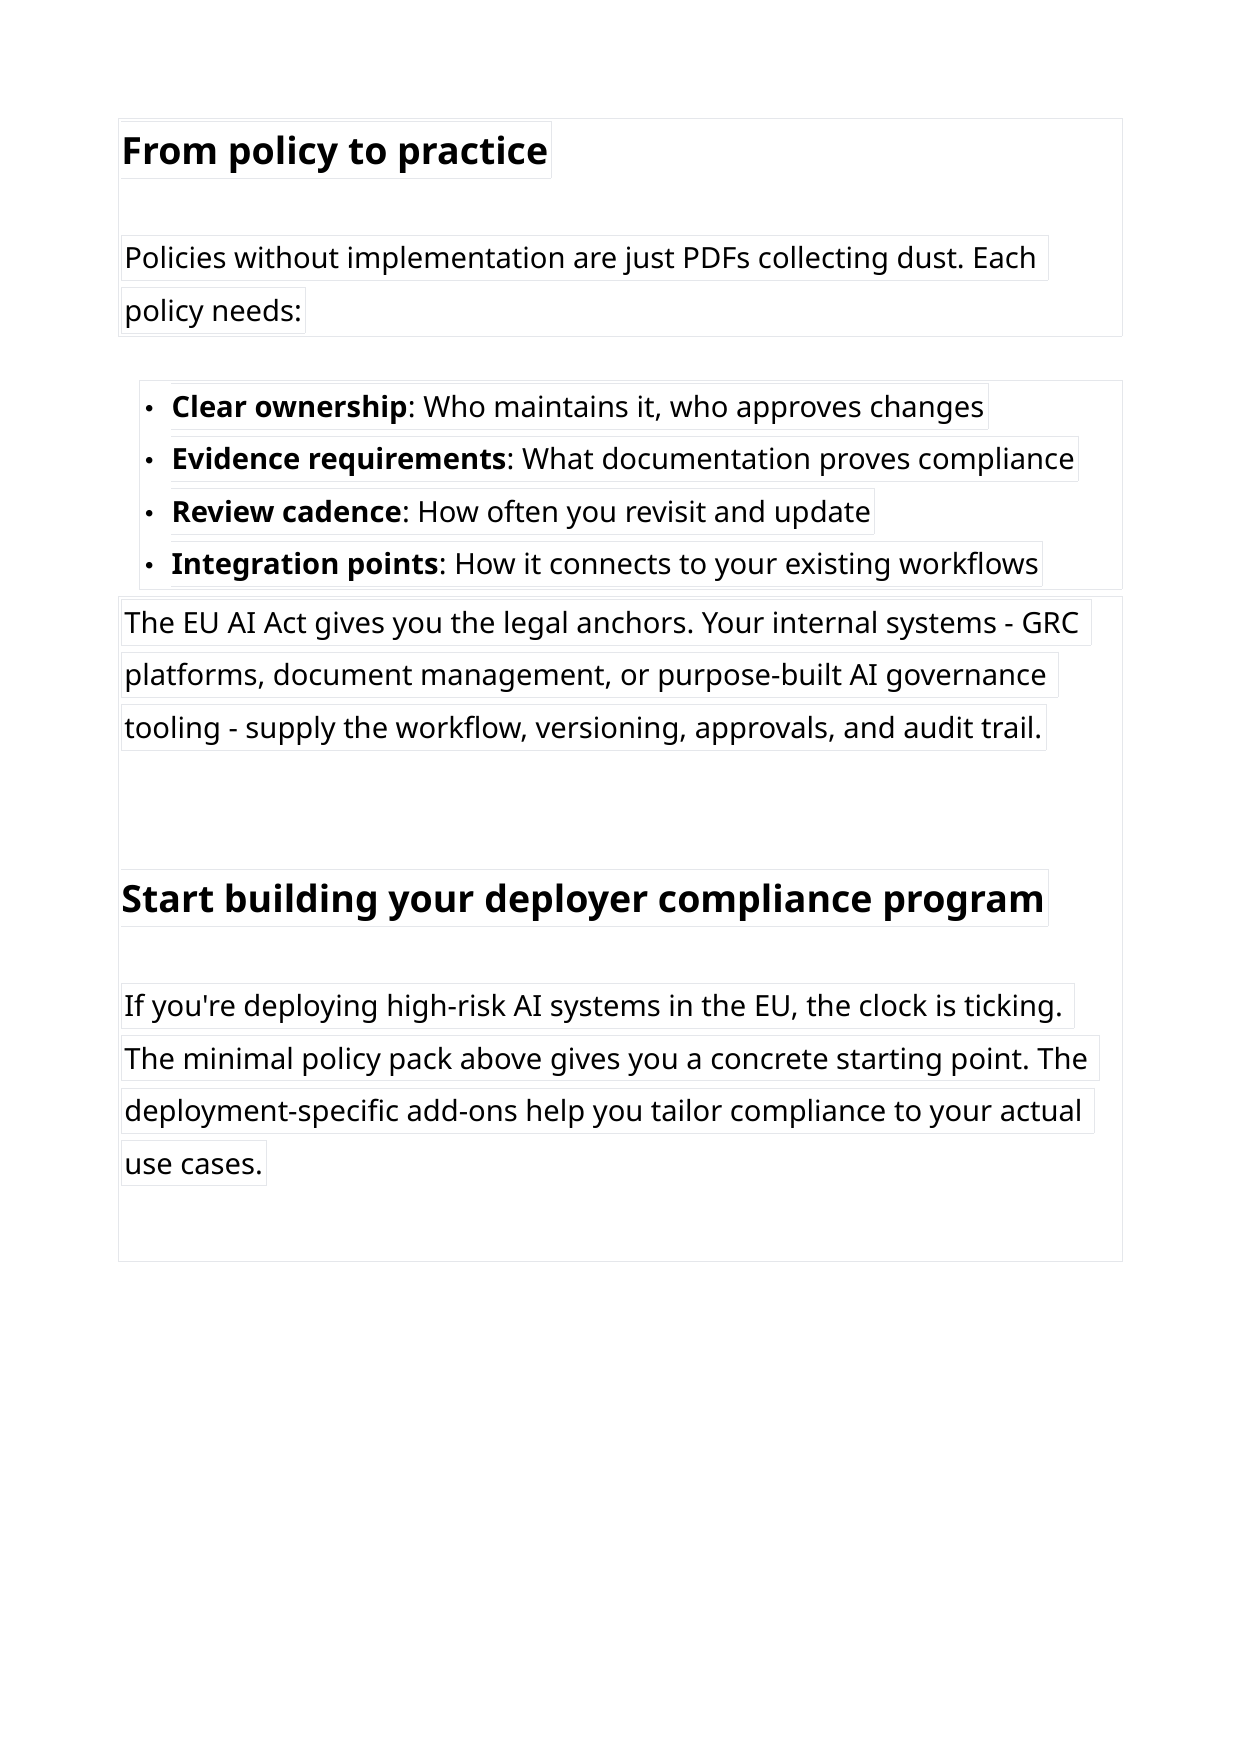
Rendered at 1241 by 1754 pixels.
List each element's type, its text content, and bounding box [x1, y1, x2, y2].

text Policies without implementation are just PDFs collecting dust. Each policy needs: [119, 231, 1122, 336]
list Integration points: How it connects to your existing workflows [140, 537, 1122, 589]
text The EU AI Act gives you the legal anchors. Your internal systems - GRC platforms, document management, or purpose-built AI governance tooling - supply the workflow, versioning, approvals, and audit trail. [119, 597, 1122, 750]
list Review cadence: How often you revisit and update [140, 485, 1122, 534]
list Evidence requirements: What documentation proves compliance [140, 432, 1122, 481]
subtitle From policy to practice [119, 119, 1122, 178]
list Clear ownership: Who maintains it, who approves changes [140, 381, 1122, 429]
text If you're deploying high-risk AI systems in the EU, the clock is ticking. The minimal policy pack above gives you a concrete starting point. The deployment-specific add-ons help you tailor compliance to your actual use cases. [119, 979, 1122, 1186]
subtitle Start building your deployer compliance program [119, 866, 1122, 926]
